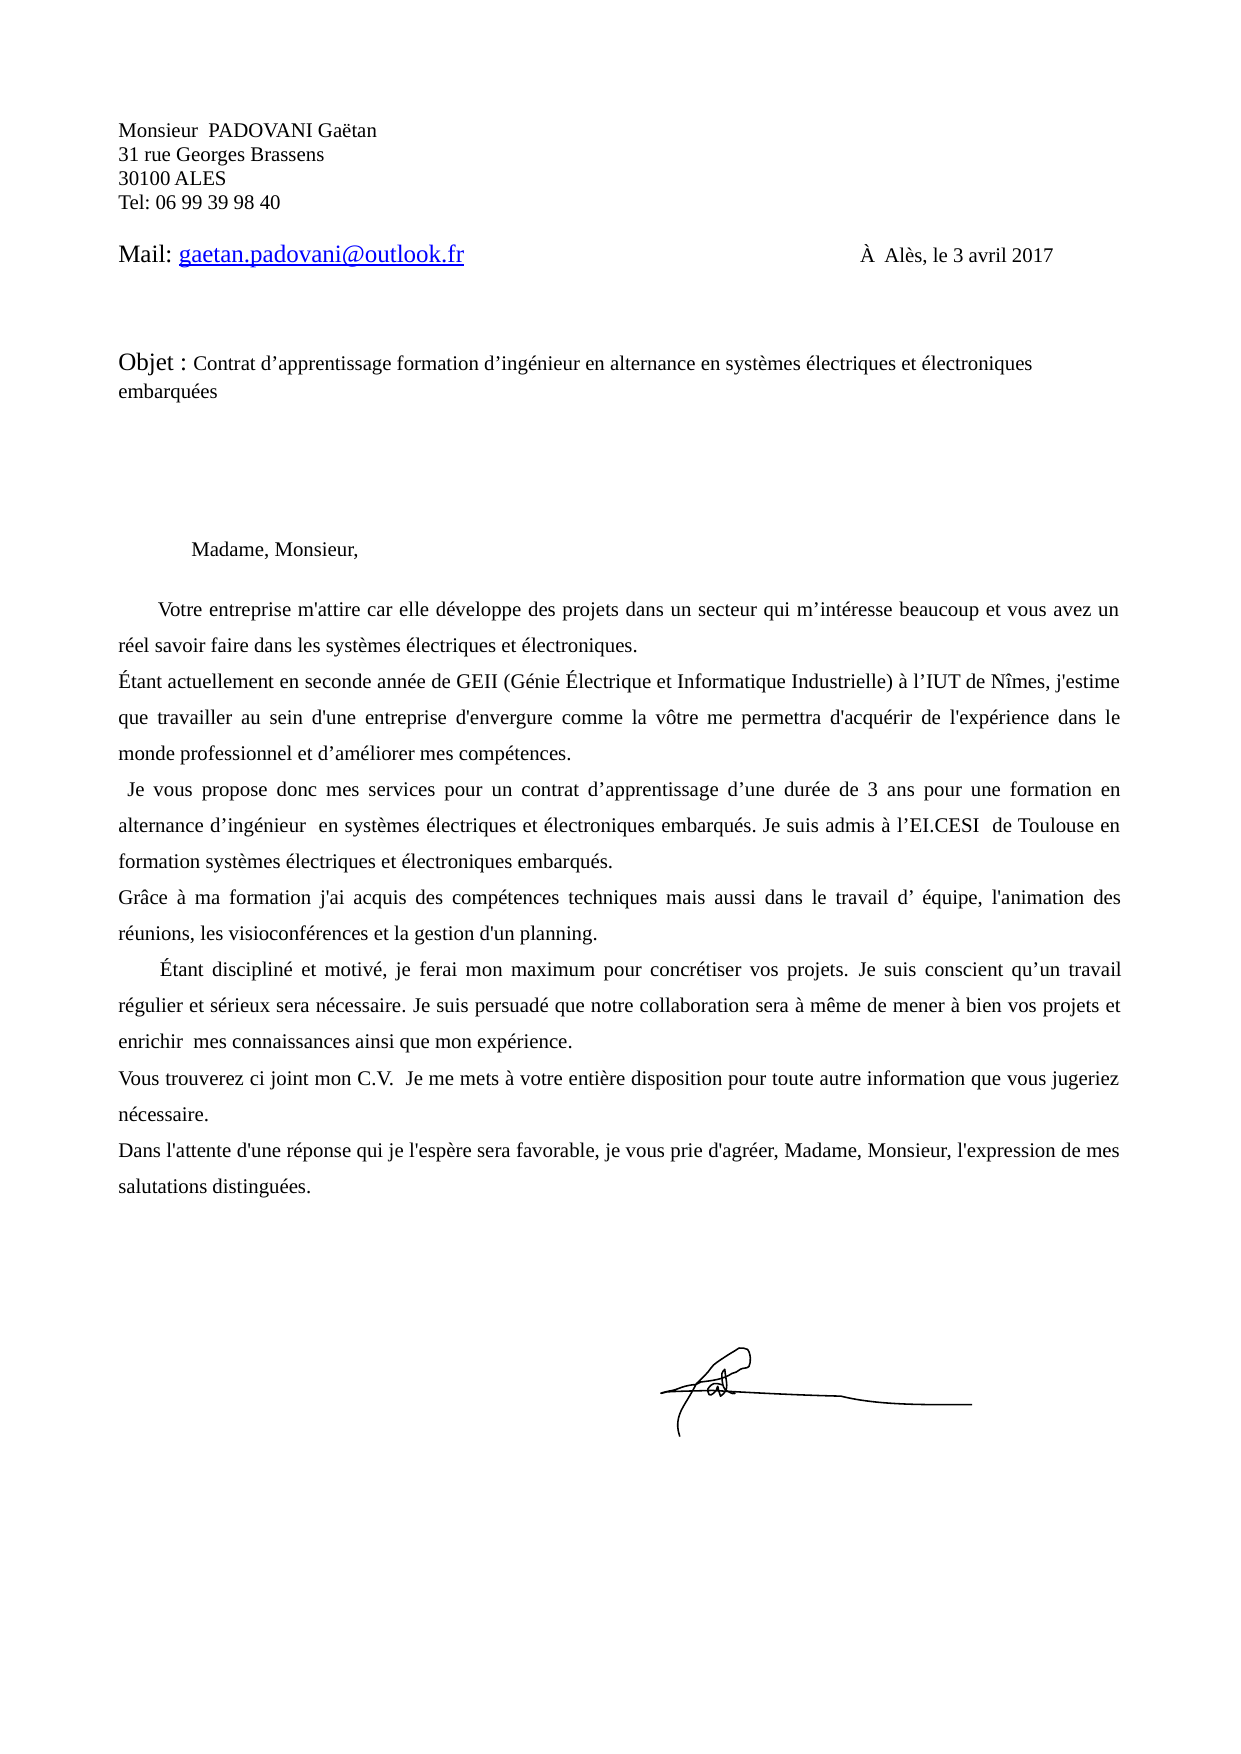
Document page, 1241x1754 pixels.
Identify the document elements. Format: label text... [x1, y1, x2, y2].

text Tel: 06 99 39 98 40 [118, 190, 1122, 214]
text 30100 ALES [118, 166, 1122, 190]
text 31 rue Georges Brassens [118, 142, 1122, 166]
text Madame, Monsieur, [118, 537, 1122, 561]
text Dans l'attente d'une réponse qui je l'espère sera favorable, je vous prie d'agréer, Madame, Monsieur, l'expression de mes salutations distinguées. [118, 1138, 1122, 1198]
text Grâce à ma formation j'ai acquis des compétences techniques mais aussi dans le travail d’ équipe, l'animation des réunions, les visioconférences et la gestion d'un planning. [118, 885, 1122, 945]
text Étant discipliné et motivé, je ferai mon maximum pour concrétiser vos projets. Je suis conscient qu’un travail régulier et sérieux sera nécessaire. Je suis persuadé que notre collaboration sera à même de mener à bien vos projets et enrichir mes connaissances ainsi que mon expérience. [118, 957, 1122, 1053]
text Monsieur PADOVANI Gaëtan [118, 118, 1122, 142]
text Je vous propose donc mes services pour un contrat d’apprentissage d’une durée de 3 ans pour une formation en alternance d’ingénieur en systèmes électriques et électroniques embarqués. Je suis admis à l’EI.CESI de Toulouse en formation systèmes électriques et électroniques embarqués. [118, 777, 1122, 873]
text Étant actuellement en seconde année de GEII (Génie Électrique et Informatique Industrielle) à l’IUT de Nîmes, j'estime que travailler au sein d'une entreprise d'envergure comme la vôtre me permettra d'acquérir de l'expérience dans le monde professionnel et d’améliorer mes compétences. [118, 669, 1122, 765]
text Vous trouverez ci joint mon C.V. Je me mets à votre entière disposition pour toute autre information que vous jugeriez nécessaire. [118, 1066, 1122, 1126]
text Mail: gaetan.padovani@outlook.fr À Alès, le 3 avril 2017 [118, 239, 1122, 268]
text Votre entreprise m'attire car elle développe des projets dans un secteur qui m’intéresse beaucoup et vous avez un réel savoir faire dans les systèmes électriques et électroniques. [118, 597, 1122, 657]
text Objet : Contrat d’apprentissage formation d’ingénieur en alternance en systèmes électriques et électroniques embarquées [118, 347, 1122, 404]
